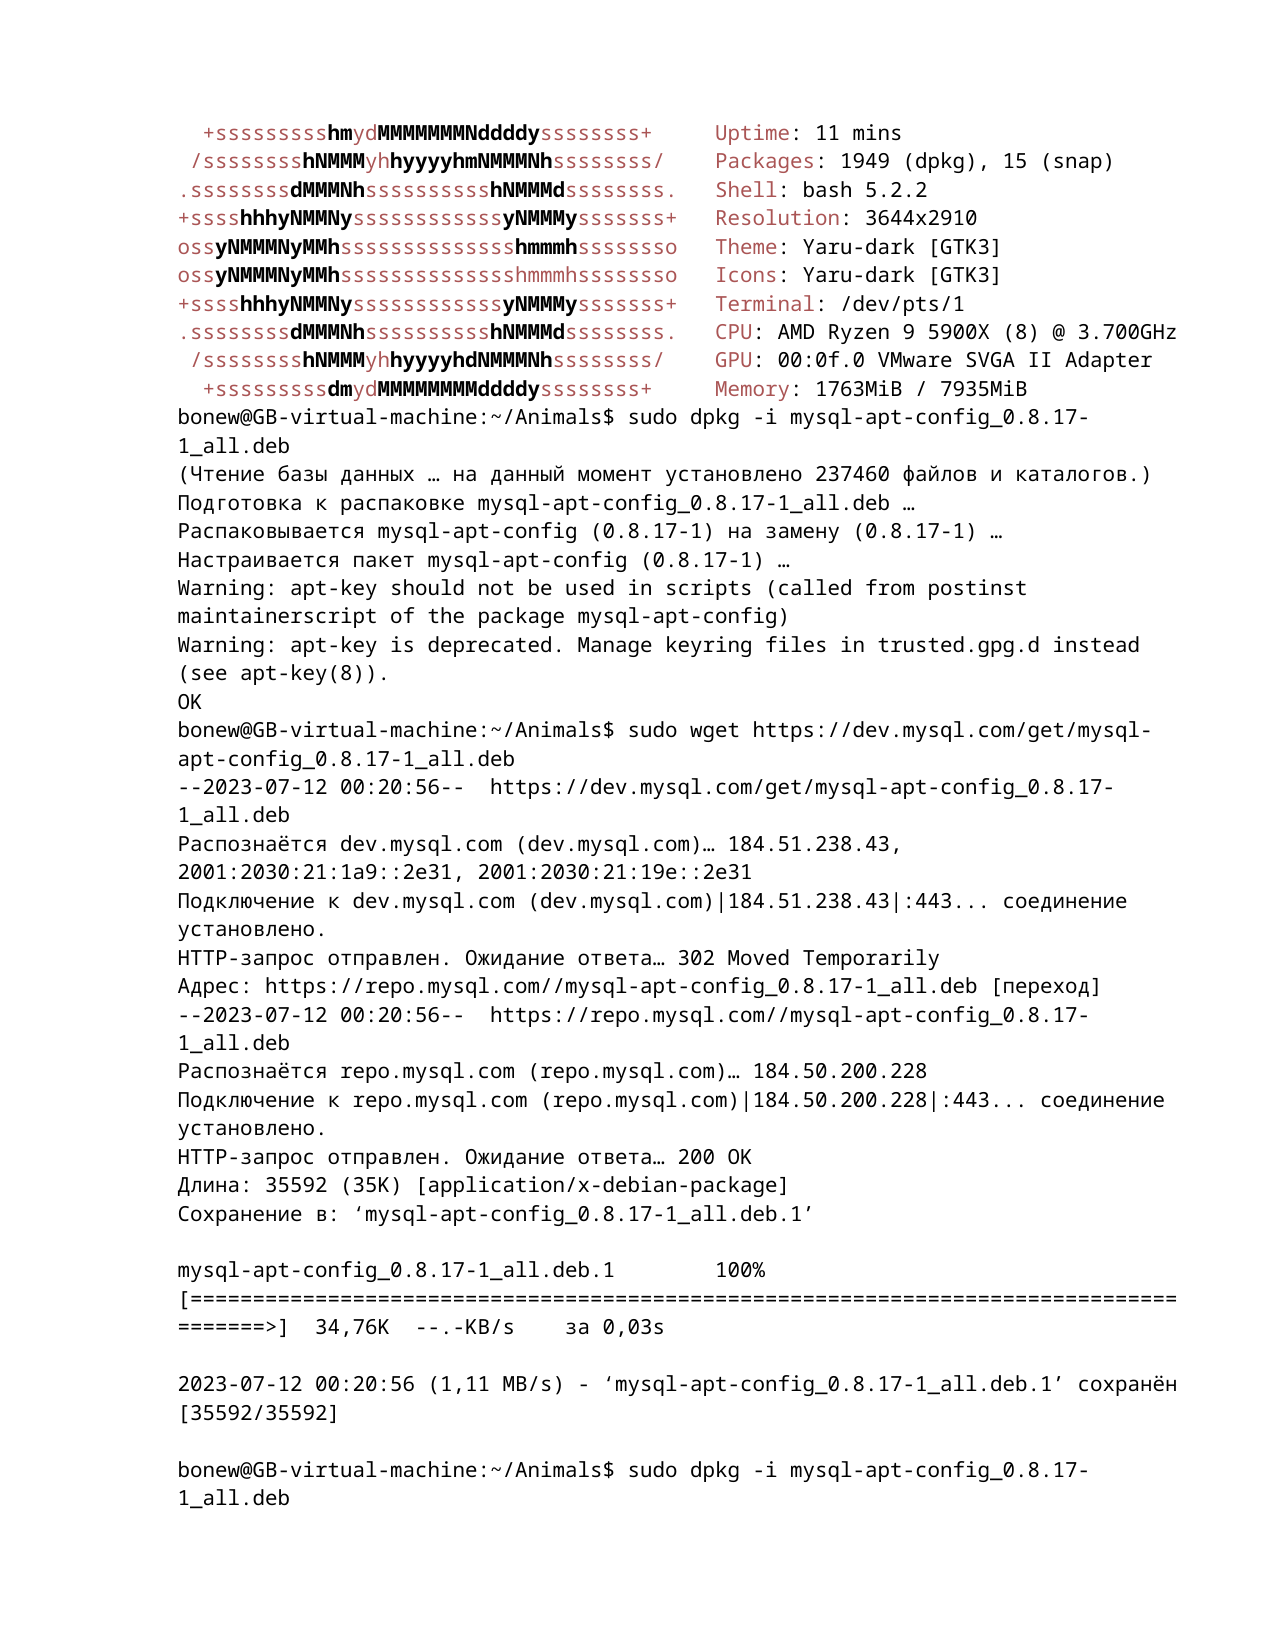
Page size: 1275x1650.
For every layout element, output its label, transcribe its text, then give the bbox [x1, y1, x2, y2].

text Распаковывается mysql-apt-config (0.8.17-1) на замену (0.8.17-1) … [177, 516, 1186, 545]
text OK [177, 687, 1186, 715]
text Длина: 35592 (35K) [application/x-debian-package] [177, 1170, 1186, 1199]
text mysql-apt-config_0.8.17-1_all.deb.1 100%[======================================================================================>] 34,76K --.-KB/s за 0,03s [177, 1256, 1186, 1341]
text +sssshhhyNMMNyssssssssssssyNMMMysssssss+ Resolution: 3644x2910 [177, 203, 1186, 232]
text --2023-07-12 00:20:56-- https://repo.mysql.com//mysql-apt-config_0.8.17-1_all.deb [177, 1000, 1186, 1057]
text +ssssssssshmydMMMMMMMNddddyssssssss+ Uptime: 11 mins [177, 118, 1186, 147]
text ossyNMMMNyMMhsssssssssssssshmmmhssssssso Theme: Yaru-dark [GTK3] [177, 232, 1186, 260]
text bonew@GB-virtual-machine:~/Animals$ sudo dpkg -i mysql-apt-config_0.8.17-1_all.deb [177, 1455, 1186, 1512]
text Распознаётся dev.mysql.com (dev.mysql.com)… 184.51.238.43, 2001:2030:21:1a9::2e31, 2001:2030:21:19e::2e31 [177, 829, 1186, 886]
text Адрес: https://repo.mysql.com//mysql-apt-config_0.8.17-1_all.deb [переход] [177, 971, 1186, 1000]
text bonew@GB-virtual-machine:~/Animals$ sudo dpkg -i mysql-apt-config_0.8.17-1_all.deb [177, 402, 1186, 459]
text Warning: apt-key should not be used in scripts (called from postinst maintainerscript of the package mysql-apt-config) [177, 573, 1186, 630]
text .ssssssssdMMMNhsssssssssshNMMMdssssssss. Shell: bash 5.2.2 [177, 175, 1186, 203]
text 2023-07-12 00:20:56 (1,11 MB/s) - ‘mysql-apt-config_0.8.17-1_all.deb.1’ сохранён [35592/35592] [177, 1369, 1186, 1426]
text ossyNMMMNyMMhsssssssssssssshmmmhssssssso Icons: Yaru-dark [GTK3] [177, 260, 1186, 289]
text HTTP-запрос отправлен. Ожидание ответа… 200 OK [177, 1142, 1186, 1170]
text Подключение к dev.mysql.com (dev.mysql.com)|184.51.238.43|:443... соединение установлено. [177, 886, 1186, 943]
text +sssshhhyNMMNyssssssssssssyNMMMysssssss+ Terminal: /dev/pts/1 [177, 289, 1186, 317]
text Подготовка к распаковке mysql-apt-config_0.8.17-1_all.deb … [177, 488, 1186, 516]
text Распознаётся repo.mysql.com (repo.mysql.com)… 184.50.200.228 [177, 1057, 1186, 1085]
text .ssssssssdMMMNhsssssssssshNMMMdssssssss. CPU: AMD Ryzen 9 5900X (8) @ 3.700GHz [177, 317, 1186, 346]
text (Чтение базы данных … на данный момент установлено 237460 файлов и каталогов.) [177, 459, 1186, 488]
text /sssssssshNMMMyhhyyyyhmNMMMNhssssssss/ Packages: 1949 (dpkg), 15 (snap) [177, 147, 1186, 175]
text /sssssssshNMMMyhhyyyyhdNMMMNhssssssss/ GPU: 00:0f.0 VMware SVGA II Adapter [177, 346, 1186, 374]
text Сохранение в: ‘mysql-apt-config_0.8.17-1_all.deb.1’ [177, 1199, 1186, 1227]
text Warning: apt-key is deprecated. Manage keyring files in trusted.gpg.d instead (see apt-key(8)). [177, 630, 1186, 687]
text Настраивается пакет mysql-apt-config (0.8.17-1) … [177, 545, 1186, 573]
text +sssssssssdmydMMMMMMMMddddyssssssss+ Memory: 1763MiB / 7935MiB [177, 374, 1186, 402]
text bonew@GB-virtual-machine:~/Animals$ sudo wget https://dev.mysql.com/get/mysql-apt-config_0.8.17-1_all.deb [177, 715, 1186, 772]
text Подключение к repo.mysql.com (repo.mysql.com)|184.50.200.228|:443... соединение установлено. [177, 1085, 1186, 1142]
text --2023-07-12 00:20:56-- https://dev.mysql.com/get/mysql-apt-config_0.8.17-1_all.deb [177, 772, 1186, 829]
text HTTP-запрос отправлен. Ожидание ответа… 302 Moved Temporarily [177, 943, 1186, 971]
